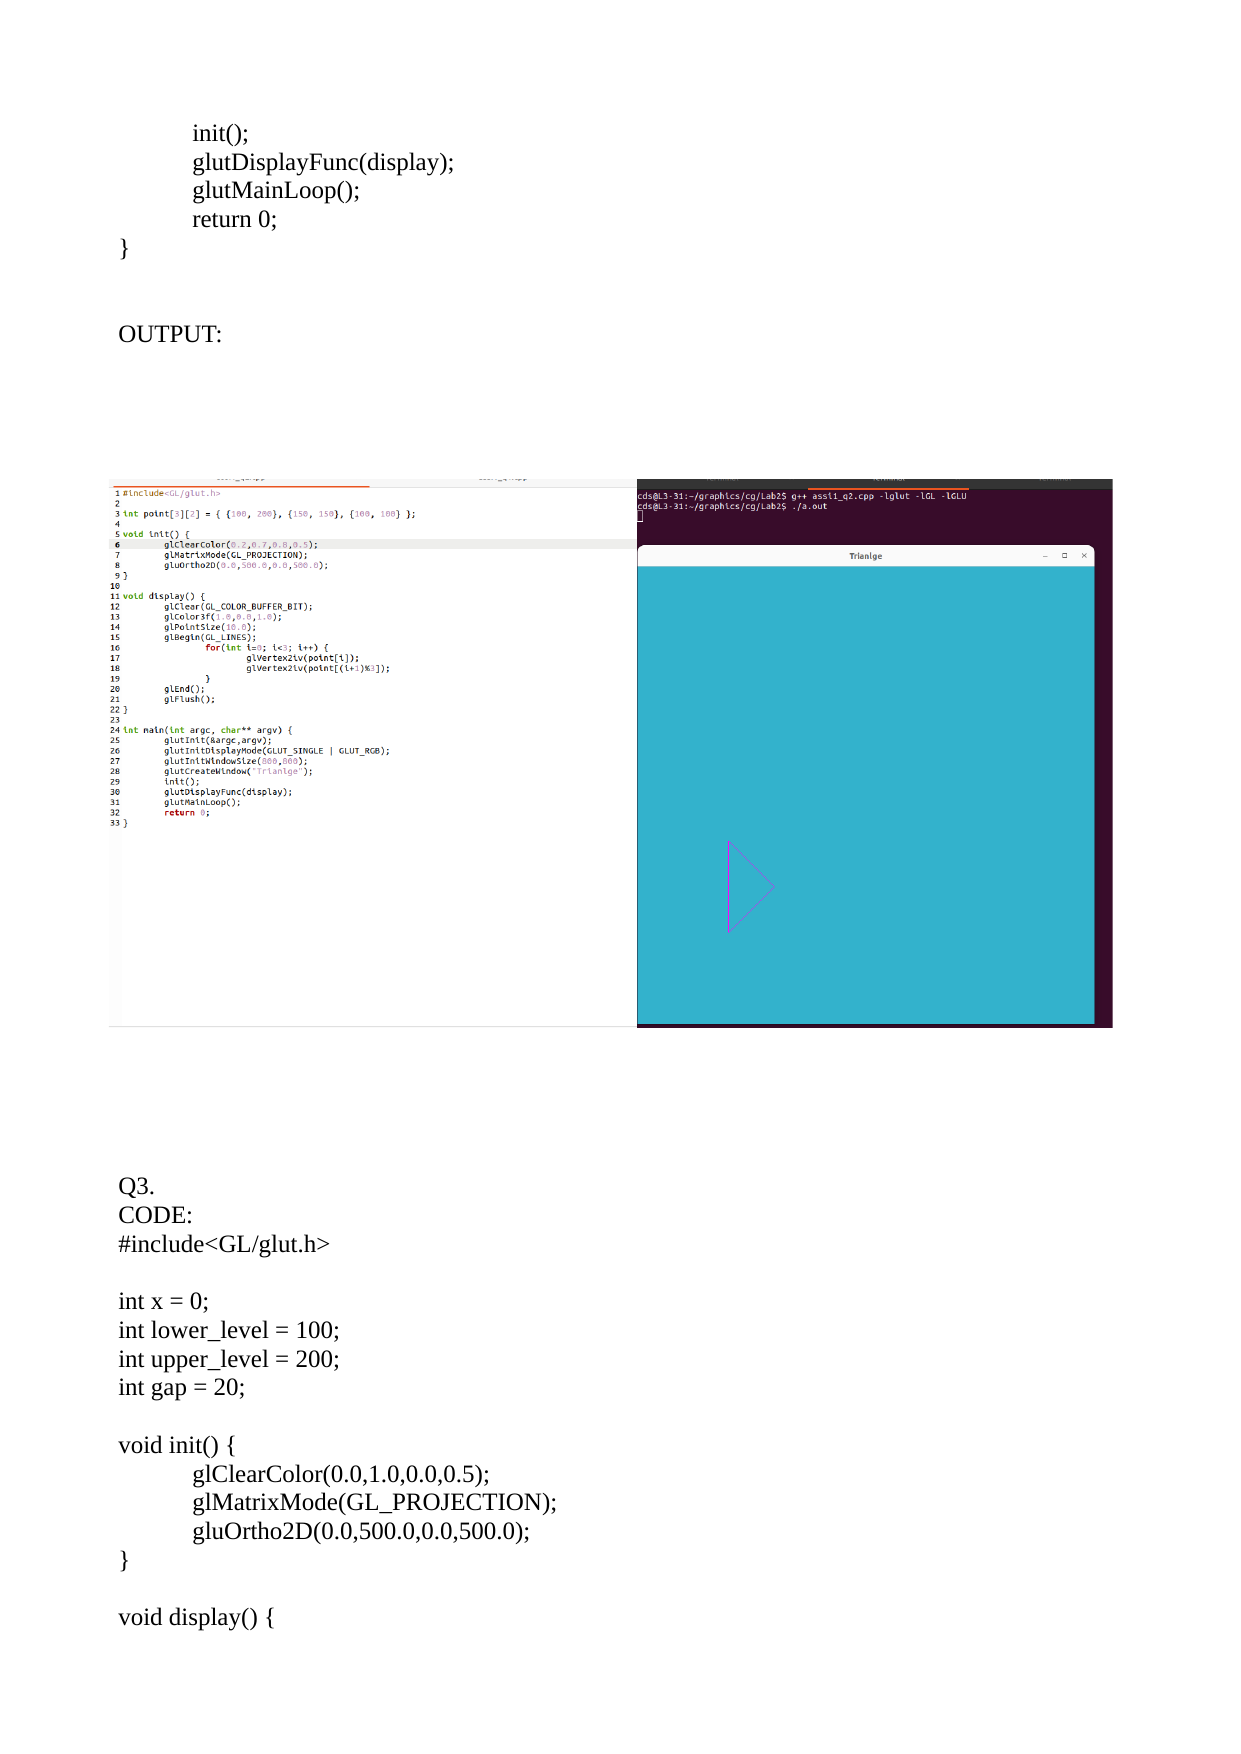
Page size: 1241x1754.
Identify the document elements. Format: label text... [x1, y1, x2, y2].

text void display() { [118, 1602, 1122, 1631]
text int x = 0; [118, 1286, 1122, 1315]
text CODE: [118, 1200, 1122, 1229]
text #include<GL/glut.h> [118, 1229, 1122, 1257]
text int lower_level = 100; [118, 1315, 1122, 1344]
picture [108, 479, 1113, 1028]
text init(); [118, 118, 1122, 147]
text int gap = 20; [118, 1372, 1122, 1401]
text int upper_level = 200; [118, 1344, 1122, 1372]
text Q3. [118, 1171, 1122, 1200]
text } [118, 1545, 1122, 1574]
text glMatrixMode(GL_PROJECTION); [118, 1487, 1122, 1516]
text gluOrtho2D(0.0,500.0,0.0,500.0); [118, 1516, 1122, 1545]
text OUTPUT: [118, 319, 1122, 348]
text void init() { [118, 1430, 1122, 1459]
text glutDisplayFunc(display); [118, 147, 1122, 176]
text glutMainLoop(); [118, 176, 1122, 204]
text glClearColor(0.0,1.0,0.0,0.5); [118, 1459, 1122, 1487]
text return 0; [118, 204, 1122, 233]
text } [118, 233, 1122, 262]
